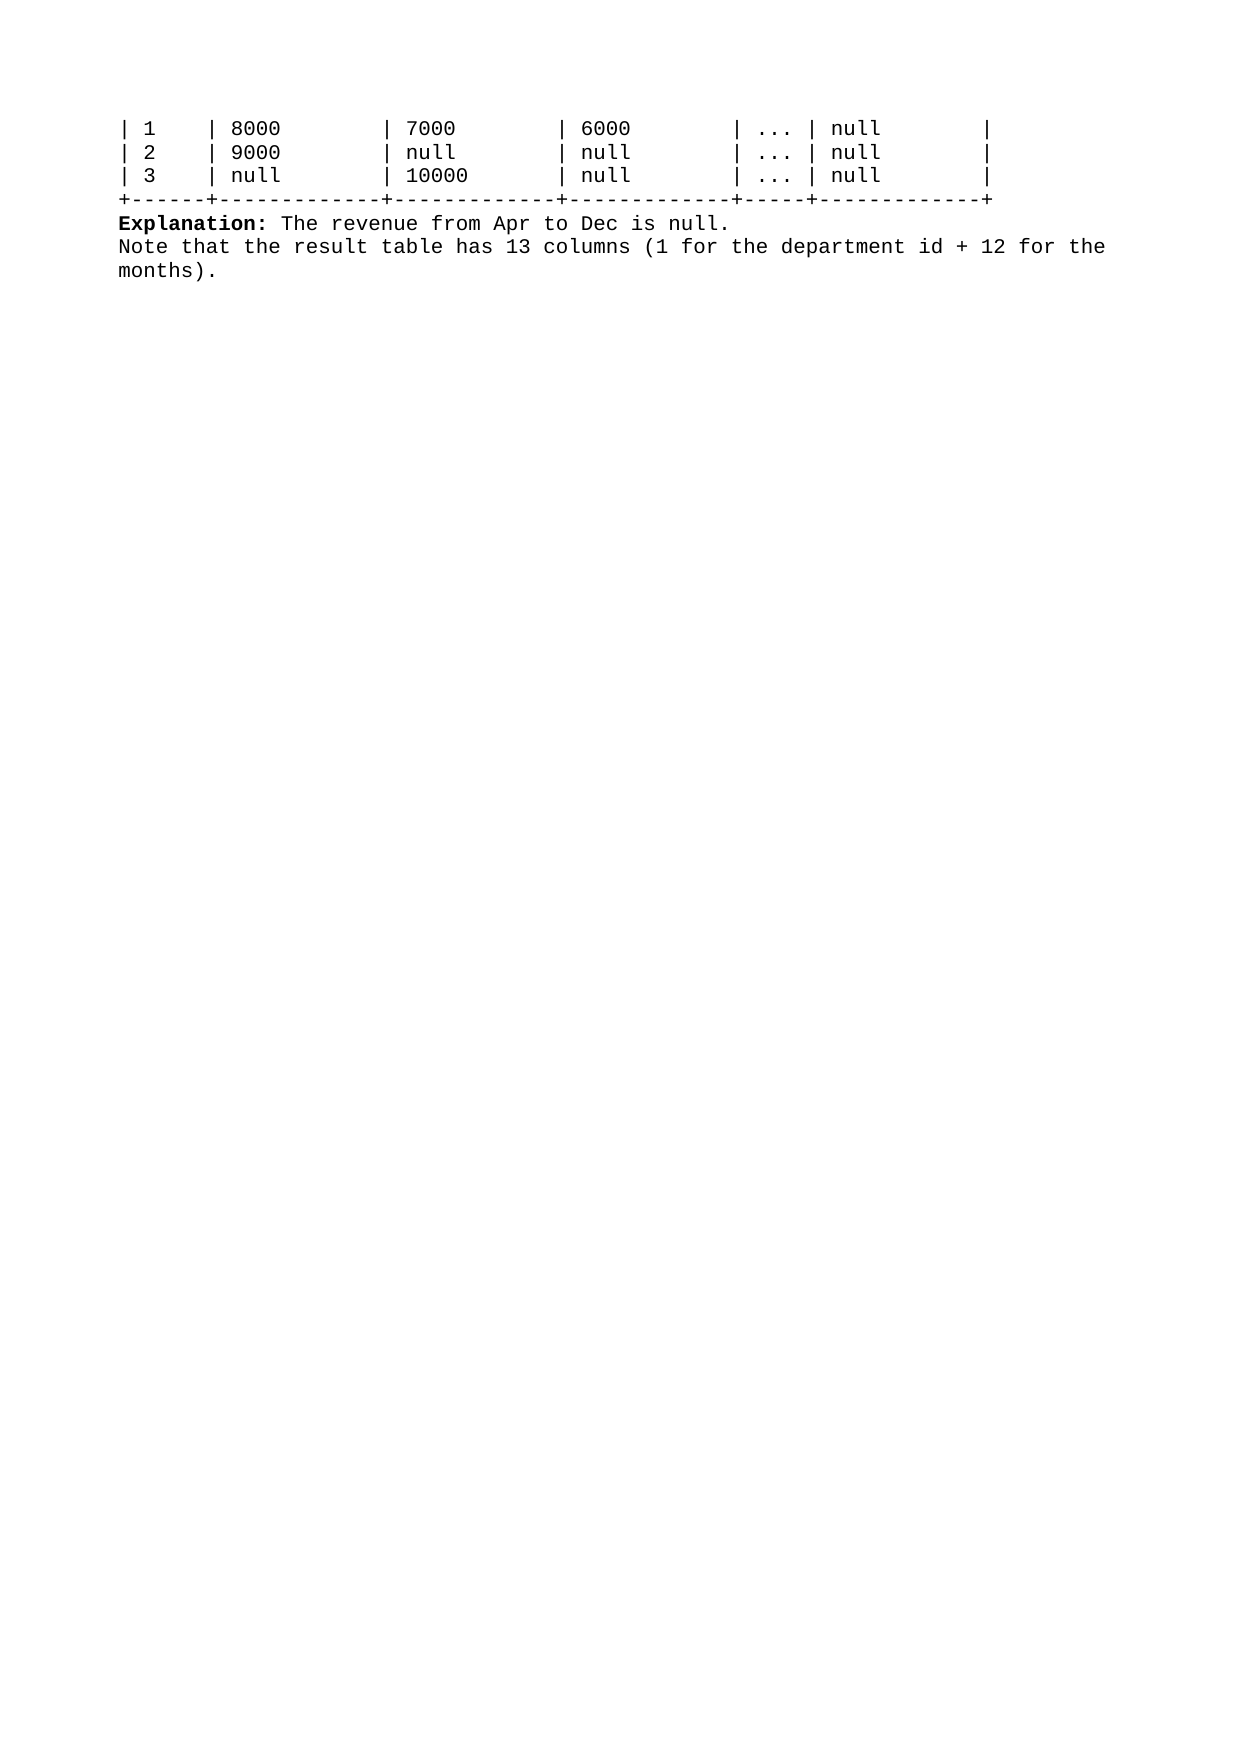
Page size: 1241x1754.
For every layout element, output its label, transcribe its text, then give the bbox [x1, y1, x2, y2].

text | 3 | null | 10000 | null | ... | null | [118, 165, 1122, 189]
text Explanation: The revenue from Apr to Dec is null. [118, 213, 1122, 236]
text Note that the result table has 13 columns (1 for the department id + 12 for the months). [118, 236, 1122, 284]
text +------+-------------+-------------+-------------+-----+-------------+ [118, 189, 1122, 213]
text | 1 | 8000 | 7000 | 6000 | ... | null | [118, 118, 1122, 142]
text | 2 | 9000 | null | null | ... | null | [118, 142, 1122, 165]
